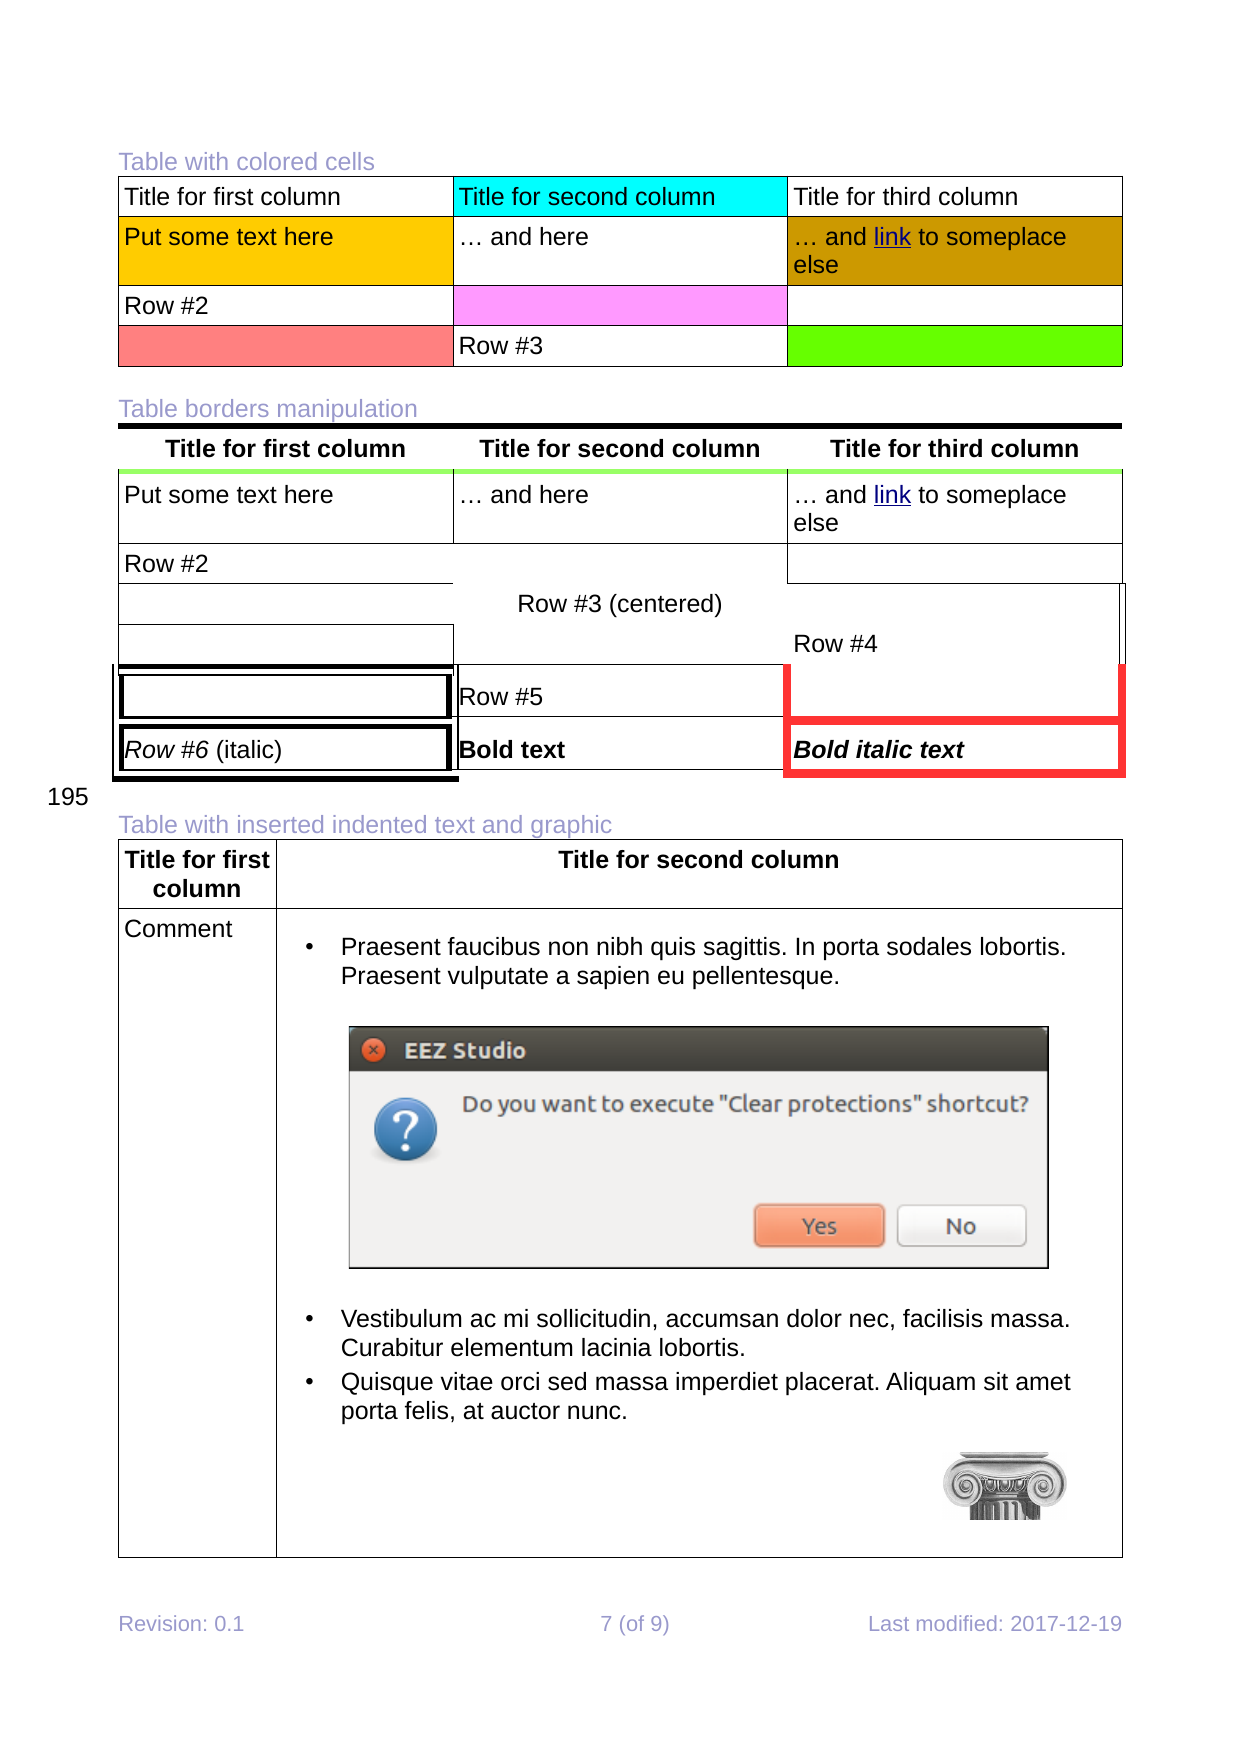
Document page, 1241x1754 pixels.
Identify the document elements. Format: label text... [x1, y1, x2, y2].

table_cell Row #5 [459, 665, 783, 716]
table_cell [788, 326, 1122, 366]
table_cell [788, 286, 1122, 325]
table_cell Row #6 (italic) [118, 716, 453, 769]
table_header Title for first column [119, 177, 453, 216]
table_cell [788, 544, 1122, 583]
table_cell Praesent faucibus non nibh quis sagittis. In porta sodales lobortis. Praesent vulputate a sapien eu pellentesque. Vestibulum ac mi sollicitudin, accumsan dolor nec, facilisis massa. Curabitur elementum lacinia lobortis. Quisque vitae orci sed massa imperdiet placerat. Aliquam sit amet porta felis, at auctor nunc. Morbi vitae justo et velit rhoncus viverra pretium non leo. Aliquam arcu mauris, tristique ut dui sit amet, euismod congue diam. Phasellus elementum nisi mi, eu viverra risus ultricies id. [277, 909, 1122, 1557]
table_cell [119, 625, 453, 664]
table_cell [791, 664, 1118, 716]
table_header Title for third column [788, 177, 1122, 216]
table_cell … and link to someplace else [788, 217, 1122, 285]
table_cell Row #3 [454, 326, 787, 366]
table_cell [453, 717, 457, 769]
table_cell [453, 544, 787, 583]
table_header Title for second column [277, 840, 1122, 908]
picture [942, 1452, 1068, 1520]
picture [348, 1026, 1049, 1269]
table_cell Row #2 [119, 286, 453, 325]
table_cell [124, 676, 446, 716]
table_cell [119, 326, 453, 366]
table_cell Row #2 [119, 544, 453, 583]
table_cell [119, 584, 453, 623]
table_cell Comment [119, 909, 276, 1557]
table_cell … and here [454, 474, 787, 543]
table_header Title for third column [787, 429, 1122, 469]
table_cell Bold italic text [791, 725, 1118, 769]
table_cell [787, 584, 1119, 623]
table_cell [119, 669, 453, 716]
table_cell [454, 624, 787, 664]
table_cell [454, 286, 787, 325]
table_header Title for second column [453, 429, 787, 469]
table_header Title for second column [454, 177, 787, 216]
table_header Title for first column [119, 840, 276, 908]
text Table with colored cells [118, 147, 1122, 176]
table_cell Put some text here [119, 474, 453, 543]
text Table with inserted indented text and graphic [118, 810, 1122, 839]
table_cell [453, 665, 457, 716]
table_cell Put some text here [119, 217, 453, 285]
table_cell Bold text [459, 717, 783, 769]
table_cell Row #4 [787, 624, 1119, 664]
table_cell Row #3 (centered) [453, 583, 787, 623]
table_cell … and link to someplace else [788, 474, 1122, 543]
table_header Title for first column [118, 429, 453, 469]
table_cell … and here [454, 217, 787, 285]
text Table borders manipulation [118, 394, 1122, 423]
